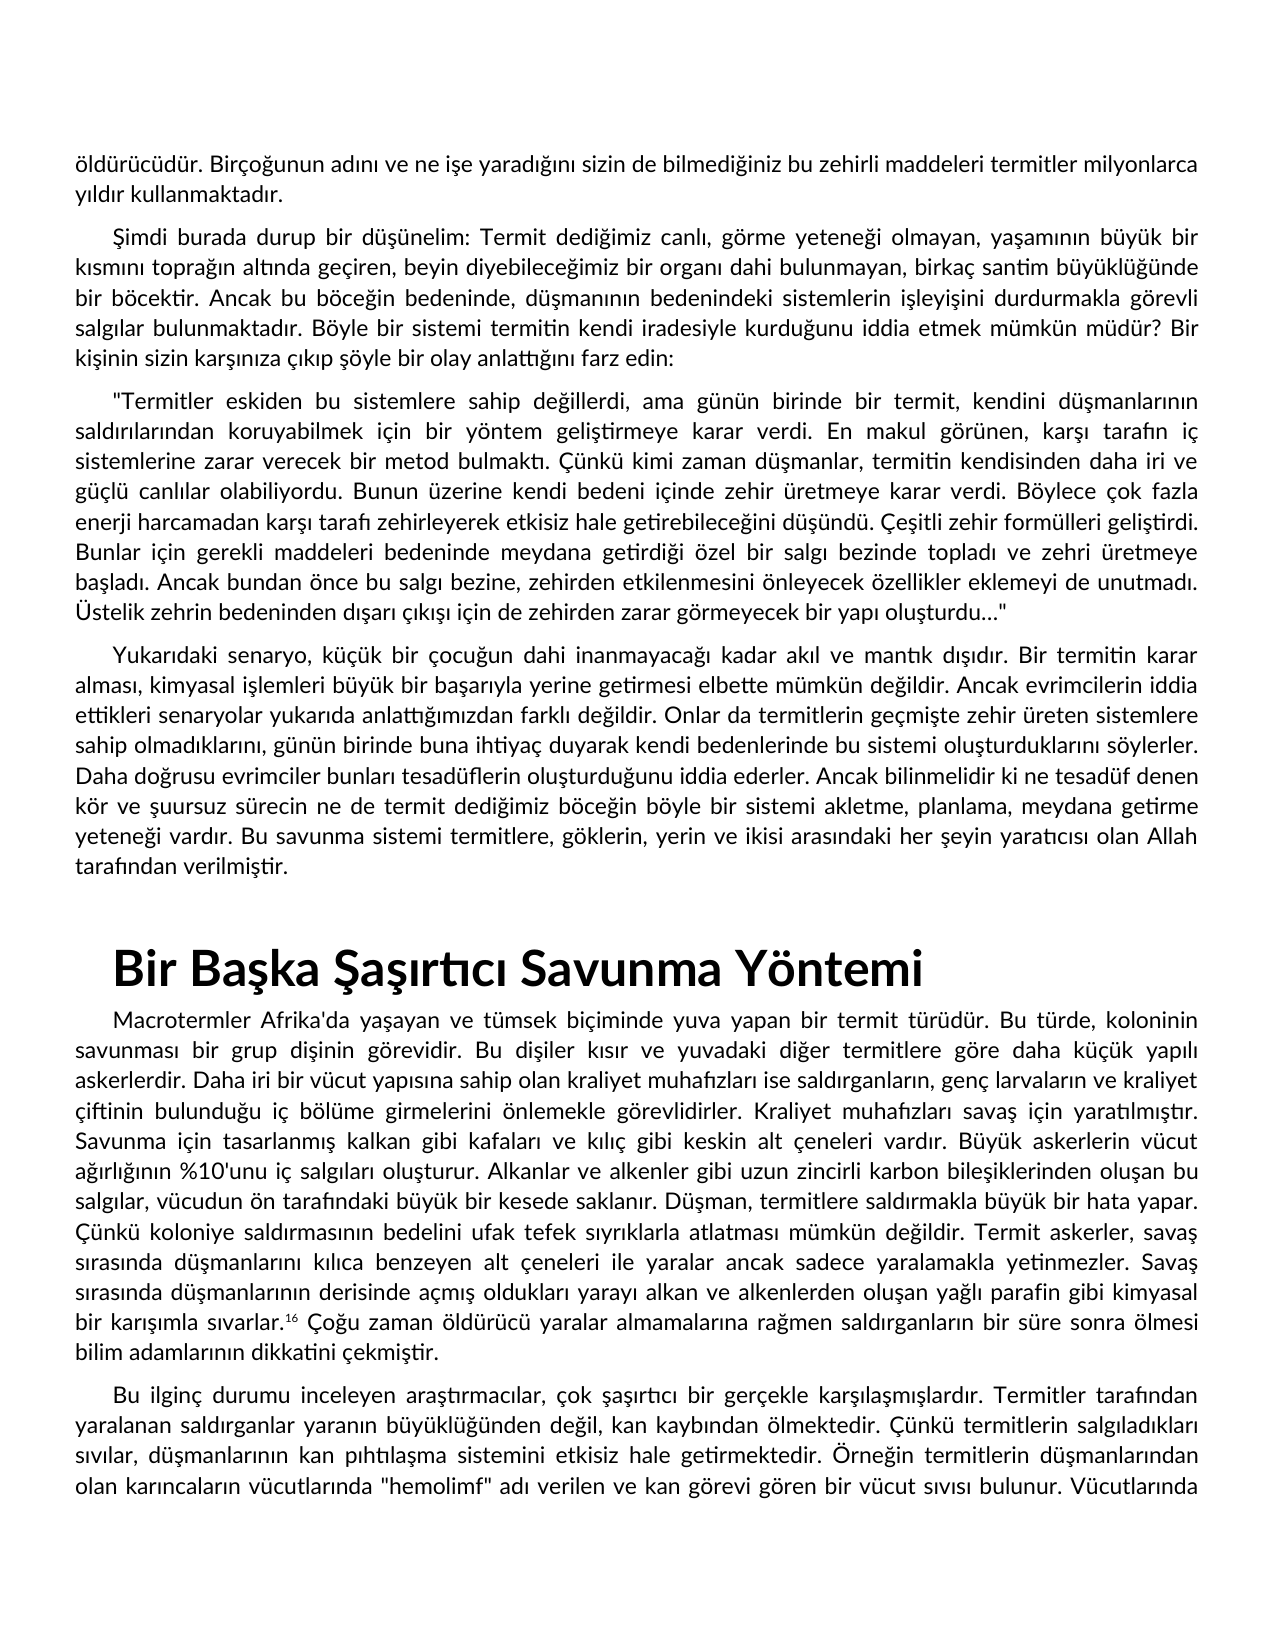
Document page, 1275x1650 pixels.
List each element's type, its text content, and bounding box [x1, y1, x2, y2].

text Yukarıdaki senaryo, küçük bir çocuğun dahi inanmayacağı kadar akıl ve mantık dışıdır. Bir termitin karar alması, kimyasal işlemleri büyük bir başarıyla yerine getirmesi elbette mümkün değildir. Ancak evrimcilerin iddia ettikleri senaryolar yukarıda anlattığımızdan farklı değildir. Onlar da termitlerin geçmişte zehir üreten sistemlere sahip olmadıklarını, günün birinde buna ihtiyaç duyarak kendi bedenlerinde bu sistemi oluşturduklarını söylerler. Daha doğrusu evrimciler bunları tesadüflerin oluşturduğunu iddia ederler. Ancak bilinmelidir ki ne tesadüf denen kör ve şuursuz sürecin ne de termit dediğimiz böceğin böyle bir sistemi akletme, planlama, meydana getirme yeteneği vardır. Bu savunma sistemi termitlere, göklerin, yerin ve ikisi arasındaki her şeyin yaratıcısı olan Allah tarafından verilmiştir. [75, 641, 1200, 879]
subtitle Bir Başka Şaşırtıcı Savunma Yöntemi [112, 937, 1200, 997]
text Macrotermler Afrika'da yaşayan ve tümsek biçiminde yuva yapan bir termit türüdür. Bu türde, koloninin savunması bir grup dişinin görevidir. Bu dişiler kısır ve yuvadaki diğer termitlere göre daha küçük yapılı askerlerdir. Daha iri bir vücut yapısına sahip olan kraliyet muhafızları ise saldırganların, genç larvaların ve kraliyet çiftinin bulunduğu iç bölüme girmelerini önlemekle görevlidirler. Kraliyet muhafızları savaş için yaratılmıştır. Savunma için tasarlanmış kalkan gibi kafaları ve kılıç gibi keskin alt çeneleri vardır. Büyük askerlerin vücut ağırlığının %10'unu iç salgıları oluşturur. Alkanlar ve alkenler gibi uzun zincirli karbon bileşiklerinden oluşan bu salgılar, vücudun ön tarafındaki büyük bir kesede saklanır. Düşman, termitlere saldırmakla büyük bir hata yapar. Çünkü koloniye saldırmasının bedelini ufak tefek sıyrıklarla atlatması mümkün değildir. Termit askerler, savaş sırasında düşmanlarını kılıca benzeyen alt çeneleri ile yaralar ancak sadece yaralamakla yetinmezler. Savaş sırasında düşmanlarının derisinde açmış oldukları yarayı alkan ve alkenlerden oluşan yağlı parafin gibi kimyasal bir karışımla sıvarlar.16 Çoğu zaman öldürücü yaralar almamalarına rağmen saldırganların bir süre sonra ölmesi bilim adamlarının dikkatini çekmiştir. [75, 1006, 1200, 1366]
text "Termitler eskiden bu sistemlere sahip değillerdi, ama günün birinde bir termit, kendini düşmanlarının saldırılarından koruyabilmek için bir yöntem geliştirmeye karar verdi. En makul görünen, karşı tarafın iç sistemlerine zarar verecek bir metod bulmaktı. Çünkü kimi zaman düşmanlar, termitin kendisinden daha iri ve güçlü canlılar olabiliyordu. Bunun üzerine kendi bedeni içinde zehir üretmeye karar verdi. Böylece çok fazla enerji harcamadan karşı tarafı zehirleyerek etkisiz hale getirebileceğini düşündü. Çeşitli zehir formülleri geliştirdi. Bunlar için gerekli maddeleri bedeninde meydana getirdiği özel bir salgı bezinde topladı ve zehri üretmeye başladı. Ancak bundan önce bu salgı bezine, zehirden etkilenmesini önleyecek özellikler eklemeyi de unutmadı. Üstelik zehrin bedeninden dışarı çıkışı için de zehirden zarar görmeyecek bir yapı oluşturdu…" [75, 386, 1200, 625]
text Şimdi burada durup bir düşünelim: Termit dediğimiz canlı, görme yeteneği olmayan, yaşamının büyük bir kısmını toprağın altında geçiren, beyin diyebileceğimiz bir organı dahi bulunmayan, birkaç santim büyüklüğünde bir böcektir. Ancak bu böceğin bedeninde, düşmanının bedenindeki sistemlerin işleyişini durdurmakla görevli salgılar bulunmaktadır. Böyle bir sistemi termitin kendi iradesiyle kurduğunu iddia etmek mümkün müdür? Bir kişinin sizin karşınıza çıkıp şöyle bir olay anlattığını farz edin: [75, 223, 1200, 371]
text Bu ilginç durumu inceleyen araştırmacılar, çok şaşırtıcı bir gerçekle karşılaşmışlardır. Termitler tarafından yaralanan saldırganlar yaranın büyüklüğünden değil, kan kaybından ölmektedir. Çünkü termitlerin salgıladıkları sıvılar, düşmanlarının kan pıhtılaşma sistemini etkisiz hale getirmektedir. Örneğin termitlerin düşmanlarından olan karıncaların vücutlarında "hemolimf" adı verilen ve kan görevi gören bir vücut sıvısı bulunur. Vücutlarında [75, 1381, 1200, 1499]
text öldürücüdür. Birçoğunun adını ve ne işe yaradığını sizin de bilmediğiniz bu zehirli maddeleri termitler milyonlarca yıldır kullanmaktadır. [75, 150, 1200, 208]
